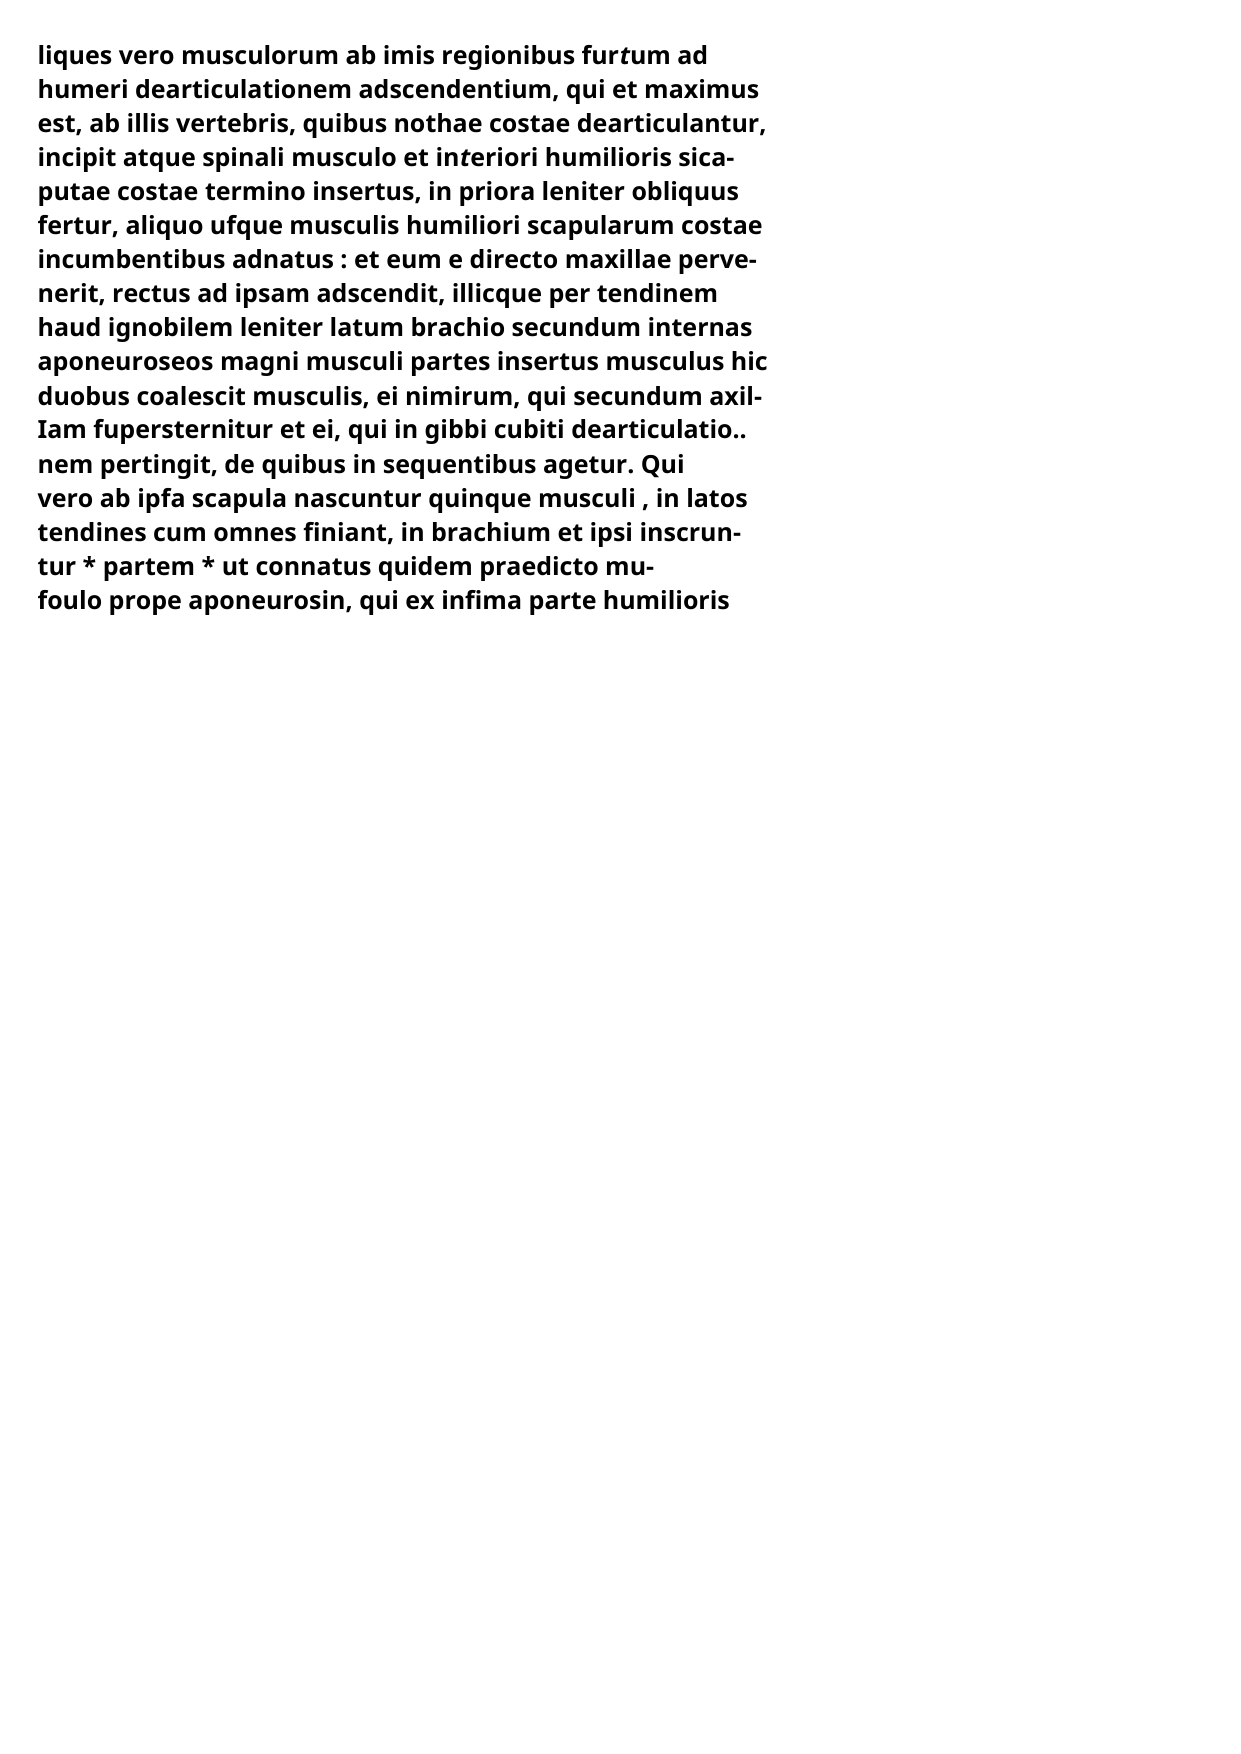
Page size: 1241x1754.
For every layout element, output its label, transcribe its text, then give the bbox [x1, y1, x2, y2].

text liques vero musculorum ab imis regionibus furtum ad humeri dearticulationem adscendentium, qui et maximus est, ab illis vertebris, quibus nothae costae dearticulantur, incipit atque spinali musculo et interiori humilioris sica- putae costae termino insertus, in priora leniter obliquus fertur, aliquo ufque musculis humiliori scapularum costae incumbentibus adnatus : et eum e directo maxillae perve- nerit, rectus ad ipsam adscendit, illicque per tendinem haud ignobilem leniter latum brachio secundum internas aponeuroseos magni musculi partes insertus musculus hic duobus coalescit musculis, ei nimirum, qui secundum axil- Iam fupersternitur et ei, qui in gibbi cubiti dearticulatio.. nem pertingit, de quibus in sequentibus agetur. Qui vero ab ipfa scapula nascuntur quinque musculi , in latos tendines cum omnes finiant, in brachium et ipsi inscrun- tur * partem * ut connatus quidem praedicto mu- foulo prope aponeurosin, qui ex infima parte humilioris [37, 37, 1203, 617]
